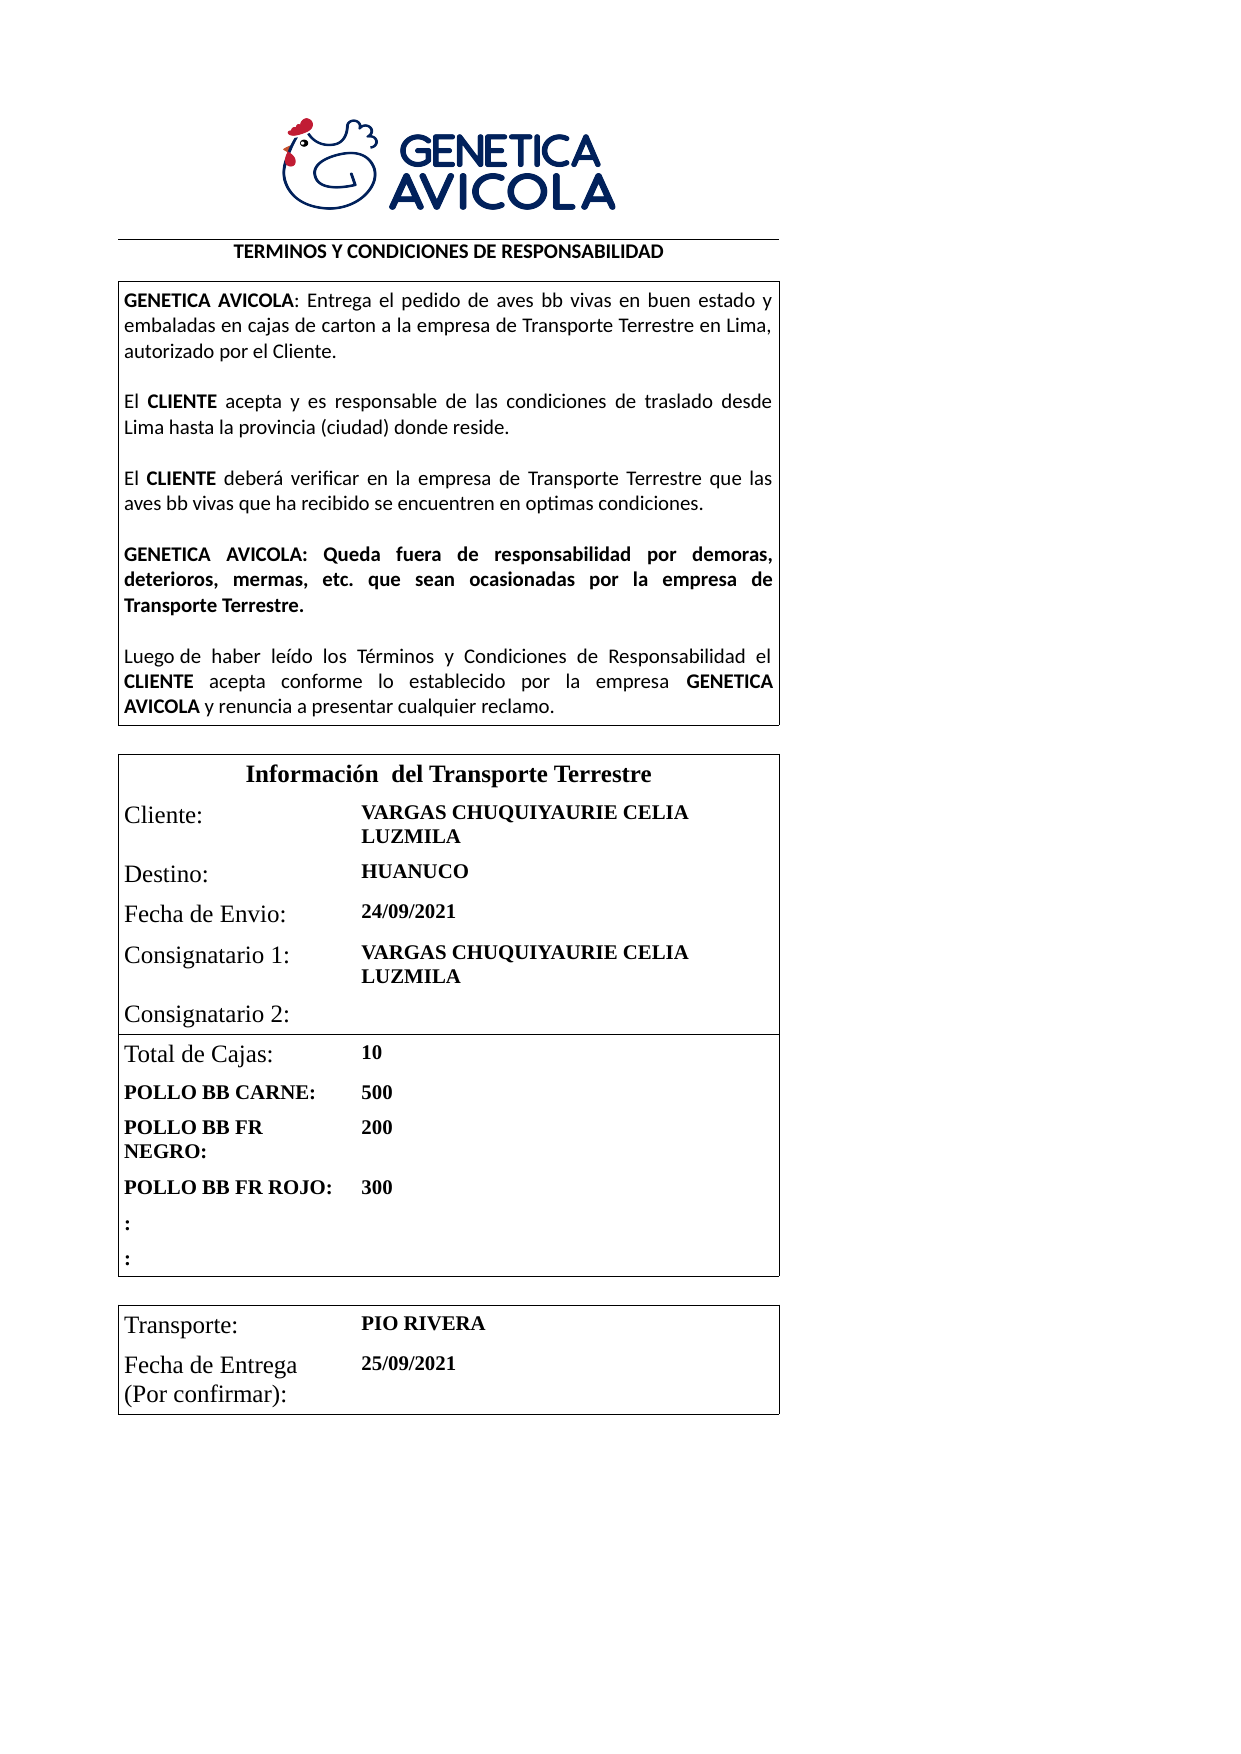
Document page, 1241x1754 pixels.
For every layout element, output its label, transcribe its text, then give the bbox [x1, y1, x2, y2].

table_cell POLLO BB CARNE: [119, 1074, 356, 1109]
table_cell Fecha de Envio: [119, 894, 356, 934]
table_cell 25/09/2021 [356, 1345, 779, 1414]
table_cell Destino: [119, 854, 356, 894]
table_cell [356, 1277, 779, 1304]
table_header Información del Transporte Terrestre [119, 755, 779, 794]
table_cell 300 [356, 1169, 779, 1205]
table_cell VARGAS CHUQUIYAURIE CELIA LUZMILA [356, 934, 779, 993]
table_cell : [119, 1240, 356, 1276]
table_cell [356, 1205, 779, 1240]
table_cell [118, 1277, 356, 1304]
table_cell 24/09/2021 [356, 894, 779, 934]
picture [282, 118, 616, 210]
table_cell POLLO BB FR ROJO: [119, 1169, 356, 1205]
table_cell : [119, 1205, 356, 1240]
table_cell Transporte: [119, 1306, 356, 1345]
table_header TERMINOS Y CONDICIONES DE RESPONSABILIDAD [118, 240, 779, 281]
table_cell Consignatario 1: [119, 934, 356, 993]
table_cell Total de Cajas: [119, 1035, 356, 1074]
table_cell [356, 1240, 779, 1276]
table_cell [356, 994, 779, 1034]
table_cell Fecha de Entrega (Por confirmar): [119, 1345, 356, 1414]
table_cell POLLO BB FR NEGRO: [119, 1110, 356, 1169]
table_cell HUANUCO [356, 854, 779, 894]
table_cell 10 [356, 1035, 779, 1074]
table_cell Consignatario 2: [119, 994, 356, 1034]
table_cell GENETICA AVICOLA: Entrega el pedido de aves bb vivas en buen estado y embaladas en cajas de carton a la empresa de Transporte Terrestre en Lima, autorizado por el Cliente. El CLIENTE acepta y es responsable de las condiciones de traslado desde Lima hasta la provincia (ciudad) donde reside. El CLIENTE deberá verificar en la empresa de Transporte Terrestre que las aves bb vivas que ha recibido se encuentren en optimas condiciones. GENETICA AVICOLA: Queda fuera de responsabilidad por demoras, deterioros, mermas, etc. que sean ocasionadas por la empresa de Transporte Terrestre. Luego de haber leído los Términos y Condiciones de Responsabilidad el CLIENTE acepta conforme lo establecido por la empresa GENETICA AVICOLA y renuncia a presentar cualquier reclamo. [119, 282, 779, 725]
table_cell VARGAS CHUQUIYAURIE CELIA LUZMILA [356, 794, 779, 853]
table_cell PIO RIVERA [356, 1306, 779, 1345]
table_cell Cliente: [119, 794, 356, 853]
table_cell 200 [356, 1110, 779, 1169]
table_cell 500 [356, 1074, 779, 1109]
